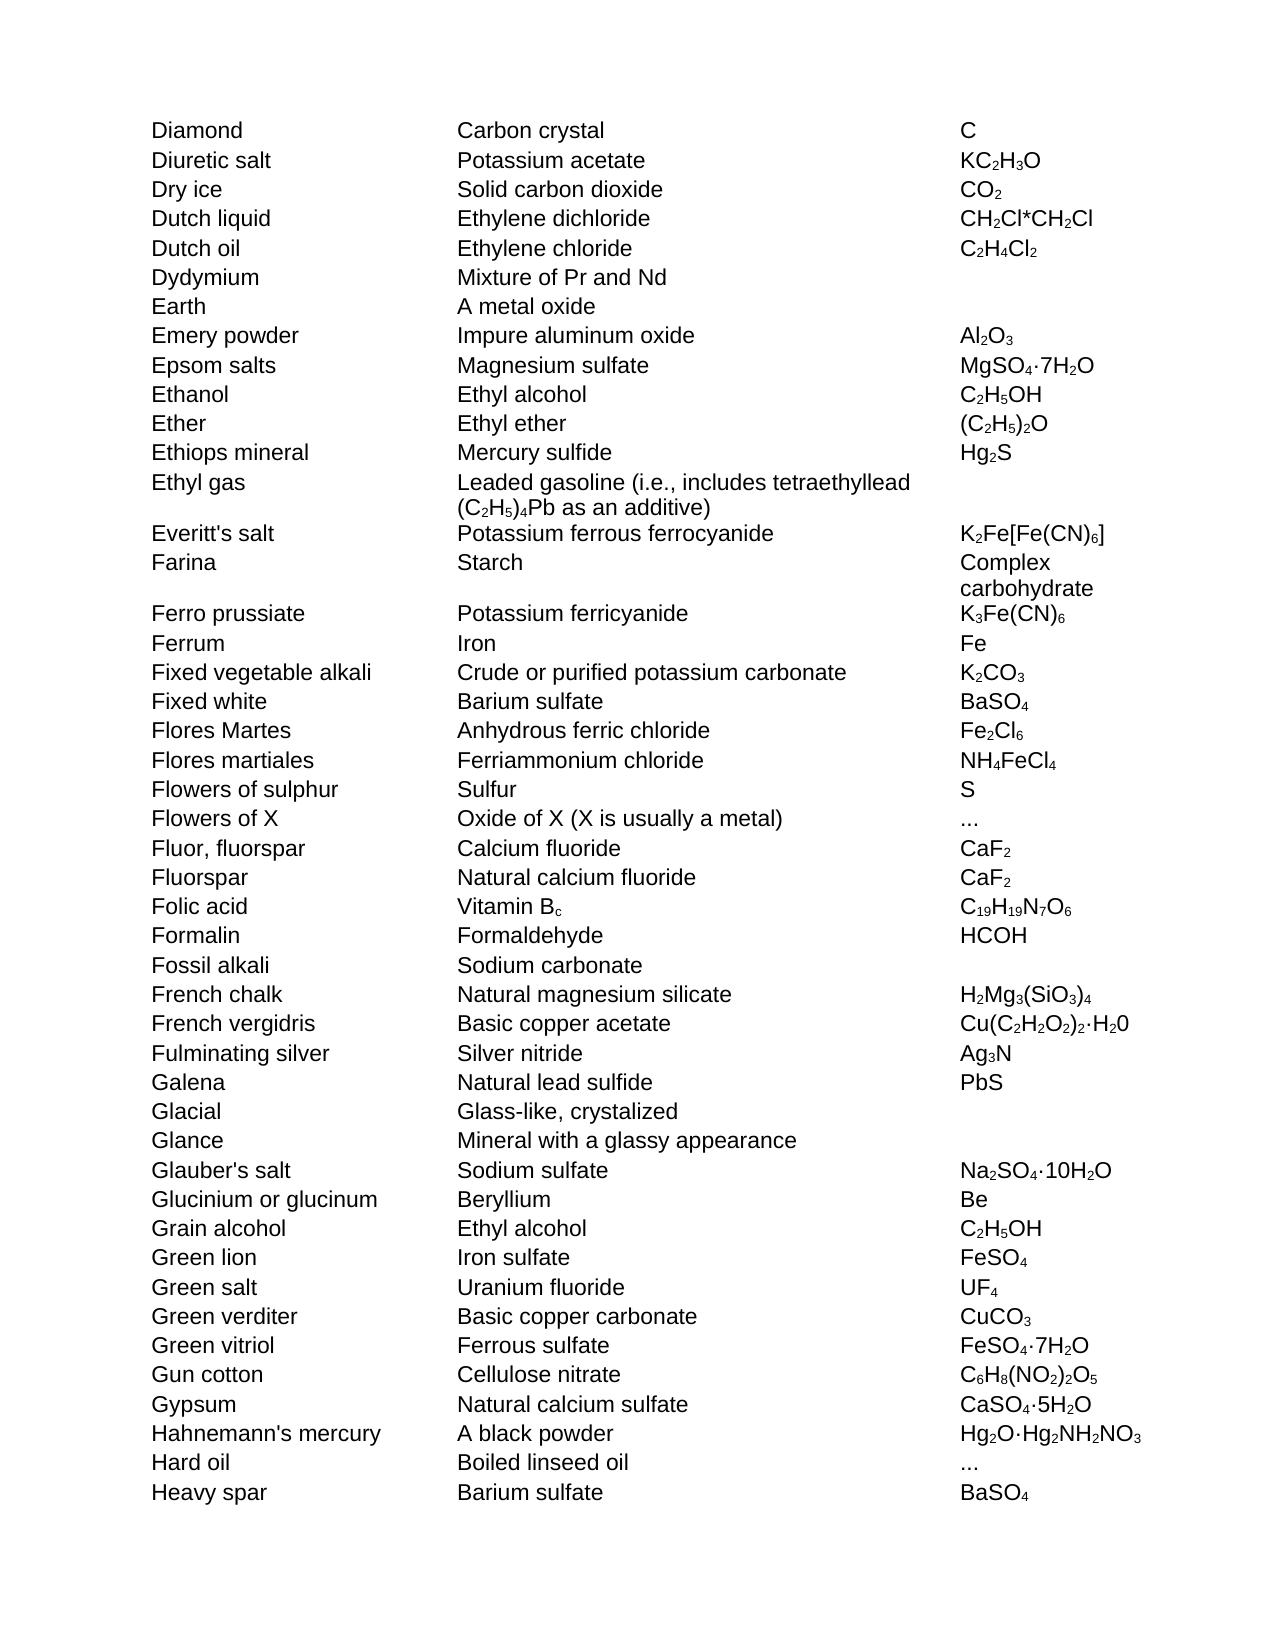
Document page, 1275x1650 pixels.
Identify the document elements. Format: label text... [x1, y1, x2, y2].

table_cell Barium sulfate [454, 689, 957, 718]
table_cell Flores Martes [148, 718, 454, 747]
table_cell Natural magnesium silicate [454, 982, 957, 1011]
table_cell Glacial [148, 1099, 454, 1128]
table_cell K3Fe(CN)6 [957, 601, 1169, 630]
table_cell Hahnemann's mercury [148, 1421, 454, 1450]
table_cell [957, 1128, 1169, 1157]
table_cell Ethanol [148, 382, 454, 411]
table_cell CuCO3 [957, 1304, 1169, 1333]
table_cell Earth [148, 294, 454, 323]
table_cell PbS [957, 1070, 1169, 1099]
table_cell CO2 [957, 177, 1169, 206]
table_cell Ferrous sulfate [454, 1333, 957, 1362]
table_cell Formalin [148, 923, 454, 952]
table_cell Ethiops mineral [148, 440, 454, 469]
table_cell Gun cotton [148, 1362, 454, 1391]
table_cell Glucinium or glucinum [148, 1187, 454, 1216]
table_cell UF4 [957, 1274, 1169, 1304]
table_cell Magnesium sulfate [454, 352, 957, 382]
table_cell BaSO4 [957, 1479, 1169, 1508]
table_cell Natural calcium sulfate [454, 1391, 957, 1421]
table_cell NH4FeCl4 [957, 748, 1169, 777]
table_cell C2H5OH [957, 382, 1169, 411]
table_cell Anhydrous ferric chloride [454, 718, 957, 747]
table_cell C2H5OH [957, 1216, 1169, 1245]
table_cell Green verditer [148, 1304, 454, 1333]
table_cell Hg2S [957, 440, 1169, 469]
table_cell Solid carbon dioxide [454, 177, 957, 206]
table_cell BaSO4 [957, 689, 1169, 718]
table_cell A black powder [454, 1421, 957, 1450]
table_cell Farina [148, 550, 454, 601]
table_cell Folic acid [148, 894, 454, 923]
table_cell Crude or purified potassium carbonate [454, 660, 957, 689]
table_cell Na2SO4·10H2O [957, 1157, 1169, 1187]
table_cell Fulminating silver [148, 1040, 454, 1069]
table_cell MgSO4·7H2O [957, 352, 1169, 382]
table_cell Boiled linseed oil [454, 1450, 957, 1479]
table_cell Grain alcohol [148, 1216, 454, 1245]
table_cell Al2O3 [957, 323, 1169, 352]
table_cell CaSO4·5H2O [957, 1391, 1169, 1421]
table_cell Dry ice [148, 177, 454, 206]
table_cell Fluorspar [148, 865, 454, 894]
table_cell Everitt's salt [148, 521, 454, 550]
table_cell Potassium ferrous ferrocyanide [454, 521, 957, 550]
table_cell Dutch oil [148, 235, 454, 264]
table_cell Glance [148, 1128, 454, 1157]
table_cell French chalk [148, 982, 454, 1011]
table_cell Potassium acetate [454, 148, 957, 177]
table_cell Diamond [148, 118, 454, 147]
table_cell Ferrum [148, 630, 454, 660]
table_cell Basic copper acetate [454, 1011, 957, 1040]
table_cell Glauber's salt [148, 1157, 454, 1187]
table_cell KC2H3O [957, 148, 1169, 177]
table_cell HCOH [957, 923, 1169, 952]
table_cell Iron [454, 630, 957, 660]
table_cell Ethyl gas [148, 469, 454, 521]
table_cell Mercury sulfide [454, 440, 957, 469]
table_cell Carbon crystal [454, 118, 957, 147]
table_cell (C2H5)2O [957, 411, 1169, 440]
table_cell Complex carbohydrate [957, 550, 1169, 601]
table_cell Calcium fluoride [454, 835, 957, 864]
table_cell Natural calcium fluoride [454, 865, 957, 894]
table_cell Fixed vegetable alkali [148, 660, 454, 689]
table_cell FeSO4 [957, 1245, 1169, 1274]
table_cell Vitamin Bc [454, 894, 957, 923]
table_cell Barium sulfate [454, 1479, 957, 1508]
table_cell Hg2O·Hg2NH2NO3 [957, 1421, 1169, 1450]
table_cell Silver nitride [454, 1040, 957, 1069]
table_cell Ferro prussiate [148, 601, 454, 630]
table_cell Ethyl ether [454, 411, 957, 440]
table_cell S [957, 777, 1169, 806]
table_cell CaF2 [957, 835, 1169, 864]
table_cell Uranium fluoride [454, 1274, 957, 1304]
table_cell Diuretic salt [148, 148, 454, 177]
table_cell Epsom salts [148, 352, 454, 382]
table_cell ... [957, 1450, 1169, 1479]
table_cell Beryllium [454, 1187, 957, 1216]
table_cell Formaldehyde [454, 923, 957, 952]
table_cell Fluor, fluorspar [148, 835, 454, 864]
table_cell Fixed white [148, 689, 454, 718]
table_cell Sodium carbonate [454, 953, 957, 982]
table_cell C6H8(NO2)2O5 [957, 1362, 1169, 1391]
table_cell Natural lead sulfide [454, 1070, 957, 1099]
table_cell Potassium ferricyanide [454, 601, 957, 630]
table_cell Green vitriol [148, 1333, 454, 1362]
table_cell Flowers of sulphur [148, 777, 454, 806]
table_cell Fe [957, 630, 1169, 660]
table_cell A metal oxide [454, 294, 957, 323]
table_cell Basic copper carbonate [454, 1304, 957, 1333]
table_cell CH2Cl*CH2Cl [957, 206, 1169, 235]
table_cell [957, 265, 1169, 294]
table_cell Galena [148, 1070, 454, 1099]
table_cell Mineral with a glassy appearance [454, 1128, 957, 1157]
table_cell Dydymium [148, 265, 454, 294]
table_cell Flores martiales [148, 748, 454, 777]
table_cell [957, 294, 1169, 323]
table_cell French vergidris [148, 1011, 454, 1040]
table_cell Emery powder [148, 323, 454, 352]
table_cell [957, 1099, 1169, 1128]
table_cell Cellulose nitrate [454, 1362, 957, 1391]
table_cell Starch [454, 550, 957, 601]
table_cell Ferriammonium chloride [454, 748, 957, 777]
table_cell [957, 469, 1169, 521]
table_cell C [957, 118, 1169, 147]
table_cell Impure aluminum oxide [454, 323, 957, 352]
table_cell FeSO4·7H2O [957, 1333, 1169, 1362]
table_cell Be [957, 1187, 1169, 1216]
table_cell Glass-like, crystalized [454, 1099, 957, 1128]
table_cell Flowers of X [148, 806, 454, 835]
table_cell Gypsum [148, 1391, 454, 1421]
table_cell Mixture of Pr and Nd [454, 265, 957, 294]
table_cell Ethylene dichloride [454, 206, 957, 235]
table_cell Ethylene chloride [454, 235, 957, 264]
table_cell CaF2 [957, 865, 1169, 894]
table_cell Green salt [148, 1274, 454, 1304]
table_cell Dutch liquid [148, 206, 454, 235]
table_cell Ethyl alcohol [454, 1216, 957, 1245]
table_cell Iron sulfate [454, 1245, 957, 1274]
table_cell Ethyl alcohol [454, 382, 957, 411]
table_cell Ag3N [957, 1040, 1169, 1069]
table_cell ... [957, 806, 1169, 835]
table_cell C19H19N7O6 [957, 894, 1169, 923]
table_cell Hard oil [148, 1450, 454, 1479]
table_cell Leaded gasoline (i.e., includes tetraethyllead (C2H5)4Pb as an additive) [454, 469, 957, 521]
table_cell Fossil alkali [148, 953, 454, 982]
table_cell Green lion [148, 1245, 454, 1274]
table_cell Fe2Cl6 [957, 718, 1169, 747]
table_cell Sodium sulfate [454, 1157, 957, 1187]
table_cell Sulfur [454, 777, 957, 806]
table_cell K2Fe[Fe(CN)6] [957, 521, 1169, 550]
table_cell C2H4Cl2 [957, 235, 1169, 264]
table_cell Heavy spar [148, 1479, 454, 1508]
table_cell Cu(C2H2O2)2·H20 [957, 1011, 1169, 1040]
table_cell K2CO3 [957, 660, 1169, 689]
table_cell H2Mg3(SiO3)4 [957, 982, 1169, 1011]
table_cell Oxide of X (X is usually a metal) [454, 806, 957, 835]
table_cell Ether [148, 411, 454, 440]
table_cell [957, 953, 1169, 982]
